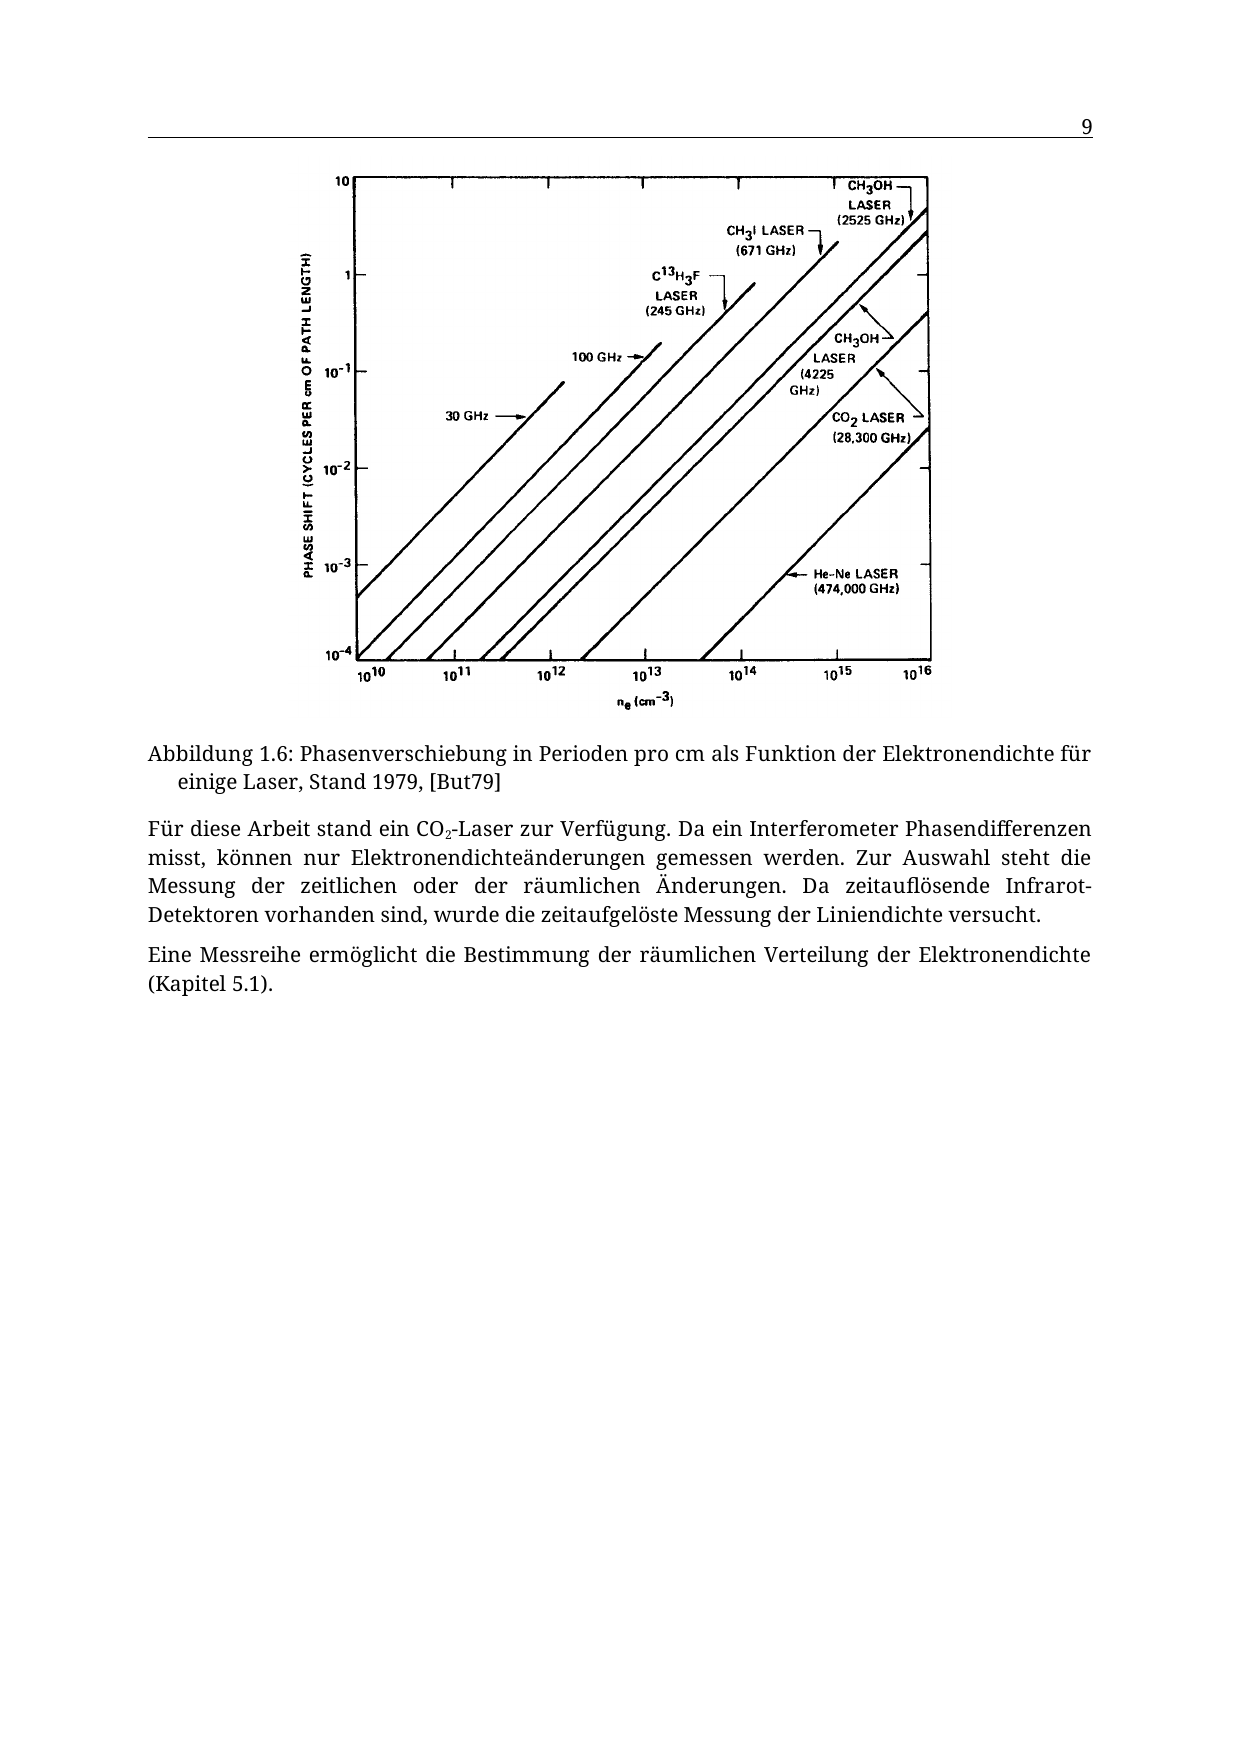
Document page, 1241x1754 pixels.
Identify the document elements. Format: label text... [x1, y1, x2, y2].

text Abbildung 1.6: Phasenverschiebung in Perioden pro cm als Funktion der Elektronendichte für einige Laser, Stand 1979, [But79] [148, 739, 1092, 796]
text Für diese Arbeit stand ein CO2-Laser zur Verfügung. Da ein Interferometer Phasendifferenzen misst, können nur Elektronendichteänderungen gemessen werden. Zur Auswahl steht die Messung der zeitlichen oder der räumli­chen Änderungen. Da zeitauflösende Infrarot-Detektoren vorhanden sind, wurde die zeitaufgelöste Messung der Li­niendichte versucht. [148, 814, 1092, 928]
text Eine Messreihe ermöglicht die Bestimmung der räumlichen Verteilung der Elektronendichte (Kapitel 5.1). [148, 940, 1092, 997]
picture [288, 156, 952, 718]
